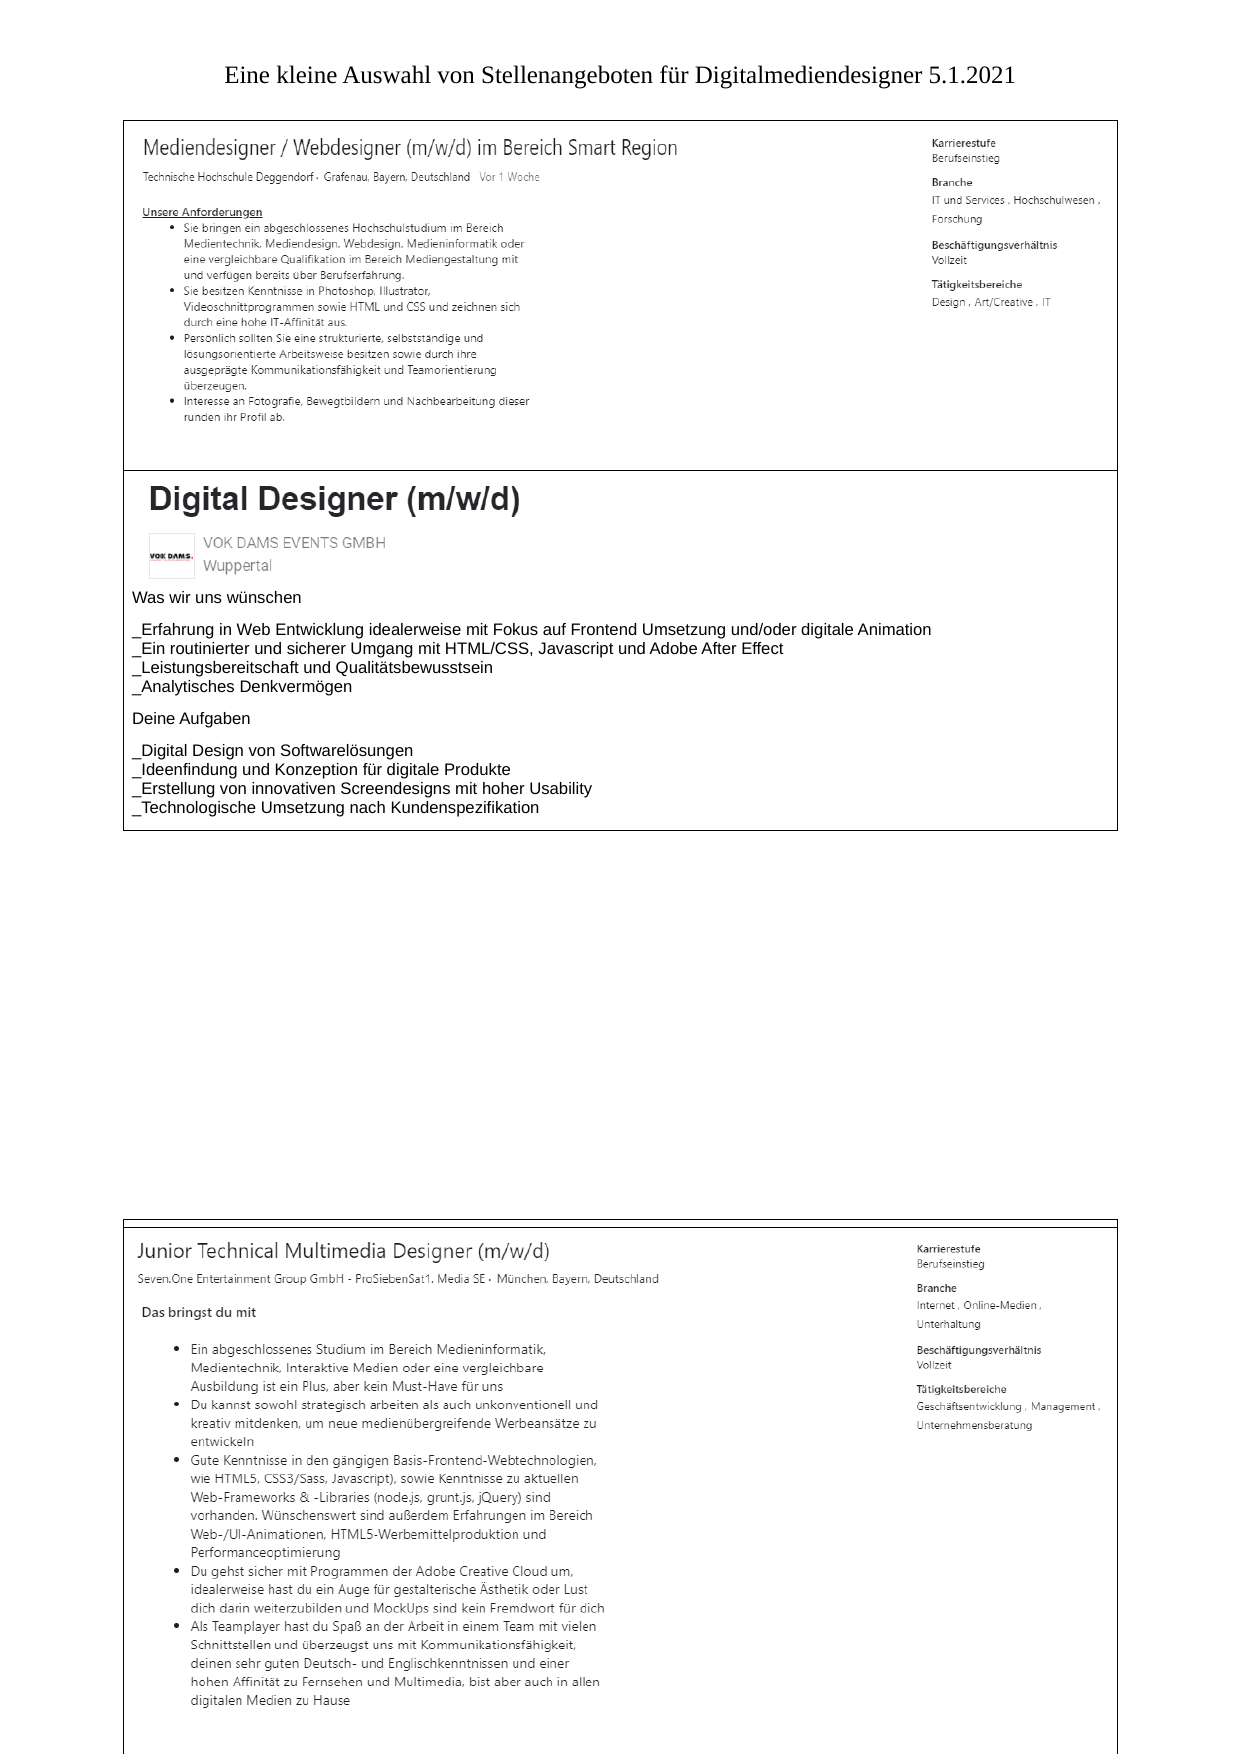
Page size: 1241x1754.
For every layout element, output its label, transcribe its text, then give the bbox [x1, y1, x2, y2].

text _Digital Design von Softwarelösungen _Ideenfindung und Konzeption für digitale Produkte _Erstellung von innovativen Screendesigns mit hoher Usability _Technologische Umsetzung nach Kundenspezifikation [132, 740, 1108, 817]
picture [129, 1236, 665, 1289]
picture [136, 133, 689, 189]
picture [134, 1301, 620, 1717]
picture [137, 478, 539, 588]
picture [927, 132, 1108, 314]
text Was wir uns wünschen [132, 479, 1108, 607]
picture [134, 199, 558, 433]
picture [911, 1238, 1105, 1438]
text Deine Aufgaben [132, 709, 1108, 728]
text Eine kleine Auswahl von Stellenangeboten für Digitalmediendesigner 5.1.2021 [118, 60, 1122, 88]
text _Erfahrung in Web Entwicklung idealerweise mit Fokus auf Frontend Umsetzung und/oder digitale Animation _Ein routinierter und sicherer Umgang mit HTML/CSS, Javascript und Adobe After Effect _Leistungsbereitschaft und Qualitätsbewusstsein _Analytisches Denkvermögen [132, 619, 1108, 696]
